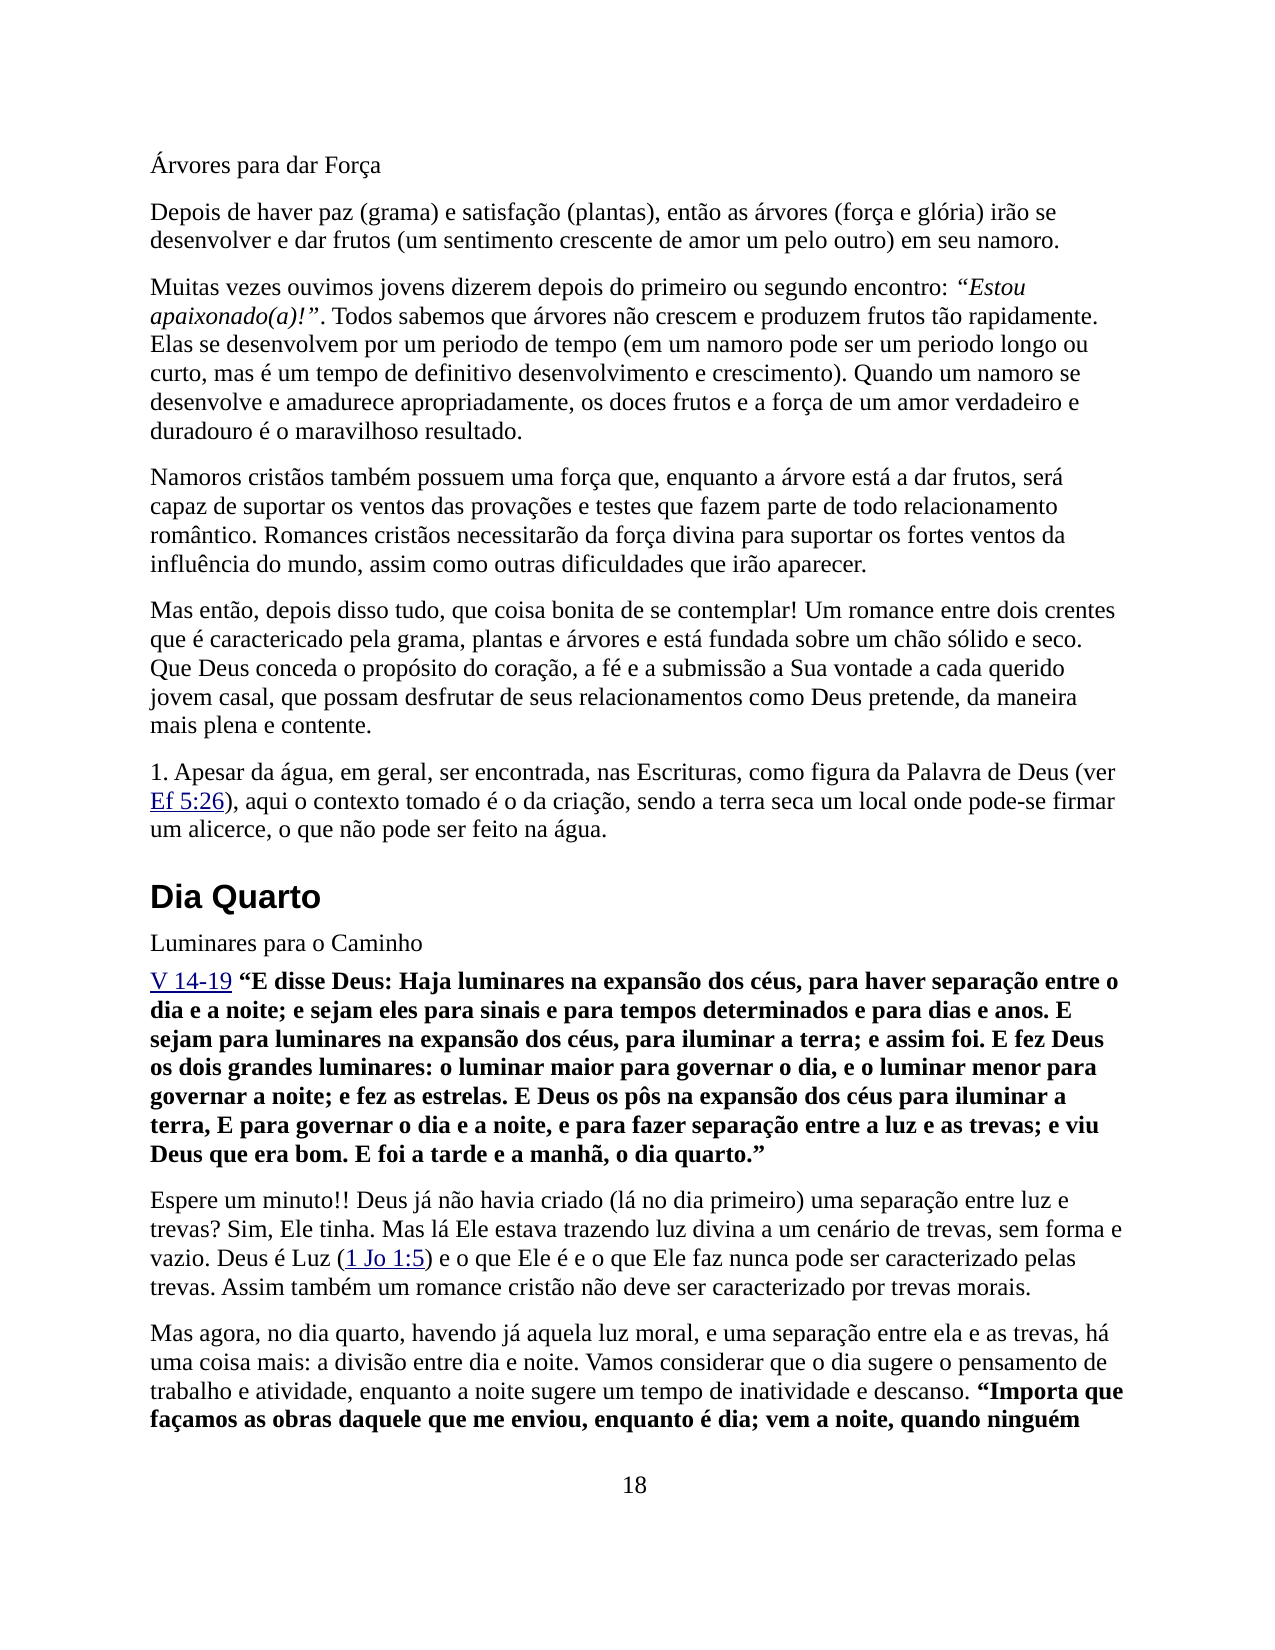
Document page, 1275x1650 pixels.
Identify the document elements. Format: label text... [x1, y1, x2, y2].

text Mas agora, no dia quarto, havendo já aquela luz moral, e uma separação entre ela e as trevas, há uma coisa mais: a divisão entre dia e noite. Vamos considerar que o dia sugere o pensamento de trabalho e atividade, enquanto a noite sugere um tempo de inatividade e descanso. “Importa que façamos as obras daquele que me enviou, enquanto é dia; vem a noite, quando ninguém [150, 1318, 1125, 1433]
text Espere um minuto!! Deus já não havia criado (lá no dia primeiro) uma separação entre luz e trevas? Sim, Ele tinha. Mas lá Ele estava trazendo luz divina a um cenário de trevas, sem forma e vazio. Deus é Luz (1 Jo 1:5) e o que Ele é e o que Ele faz nunca pode ser caracterizado pelas trevas. Assim também um romance cristão não deve ser caracterizado por trevas morais. [150, 1185, 1125, 1300]
text V 14-19 “E disse Deus: Haja luminares na expansão dos céus, para haver separação entre o dia e a noite; e sejam eles para sinais e para tempos determinados e para dias e anos. E sejam para luminares na expansão dos céus, para iluminar a terra; e assim foi. E fez Deus os dois grandes luminares: o luminar maior para governar o dia, e o luminar menor para governar a noite; e fez as estrelas. E Deus os pôs na expansão dos céus para iluminar a terra, E para governar o dia e a noite, e para fazer separação entre a luz e as trevas; e viu Deus que era bom. E foi a tarde e a manhã, o dia quarto.” [150, 966, 1125, 1167]
text Mas então, depois disso tudo, que coisa bonita de se contemplar! Um romance entre dois crentes que é caractericado pela grama, plantas e árvores e está fundada sobre um chão sólido e seco. Que Deus conceda o propósito do coração, a fé e a submissão a Sua vontade a cada querido jovem casal, que possam desfrutar de seus relacionamentos como Deus pretende, da maneira mais plena e contente. [150, 595, 1125, 739]
subtitle Dia Quarto [150, 877, 1125, 916]
text Muitas vezes ouvimos jovens dizerem depois do primeiro ou segundo encontro: “Estou apaixonado(a)!”. Todos sabemos que árvores não crescem e produzem frutos tão rapidamente. Elas se desenvolvem por um periodo de tempo (em um namoro pode ser um periodo longo ou curto, mas é um tempo de definitivo desenvolvimento e crescimento). Quando um namoro se desenvolve e amadurece apropriadamente, os doces frutos e a força de um amor verdadeiro e duradouro é o maravilhoso resultado. [150, 272, 1125, 444]
text ​1. Apesar da água, em geral, ser encontrada, nas Escrituras, como figura da Palavra de Deus (ver Ef 5:26), aqui o contexto tomado é o da criação, sendo a terra seca um local onde pode-se firmar um alicerce, o que não pode ser feito na água. [150, 757, 1125, 843]
text Luminares para o Caminho [150, 928, 1125, 957]
text Depois de haver paz (grama) e satisfação (plantas), então as árvores (força e glória) irão se desenvolver e dar frutos (um sentimento crescente de amor um pelo outro) em seu namoro. [150, 197, 1125, 254]
text Árvores para dar Força [150, 150, 1125, 179]
text Namoros cristãos também possuem uma força que, enquanto a árvore está a dar frutos, será capaz de suportar os ventos das provações e testes que fazem parte de todo relacionamento romântico. Romances cristãos necessitarão da força divina para suportar os fortes ventos da influência do mundo, assim como outras dificuldades que irão aparecer. [150, 462, 1125, 577]
